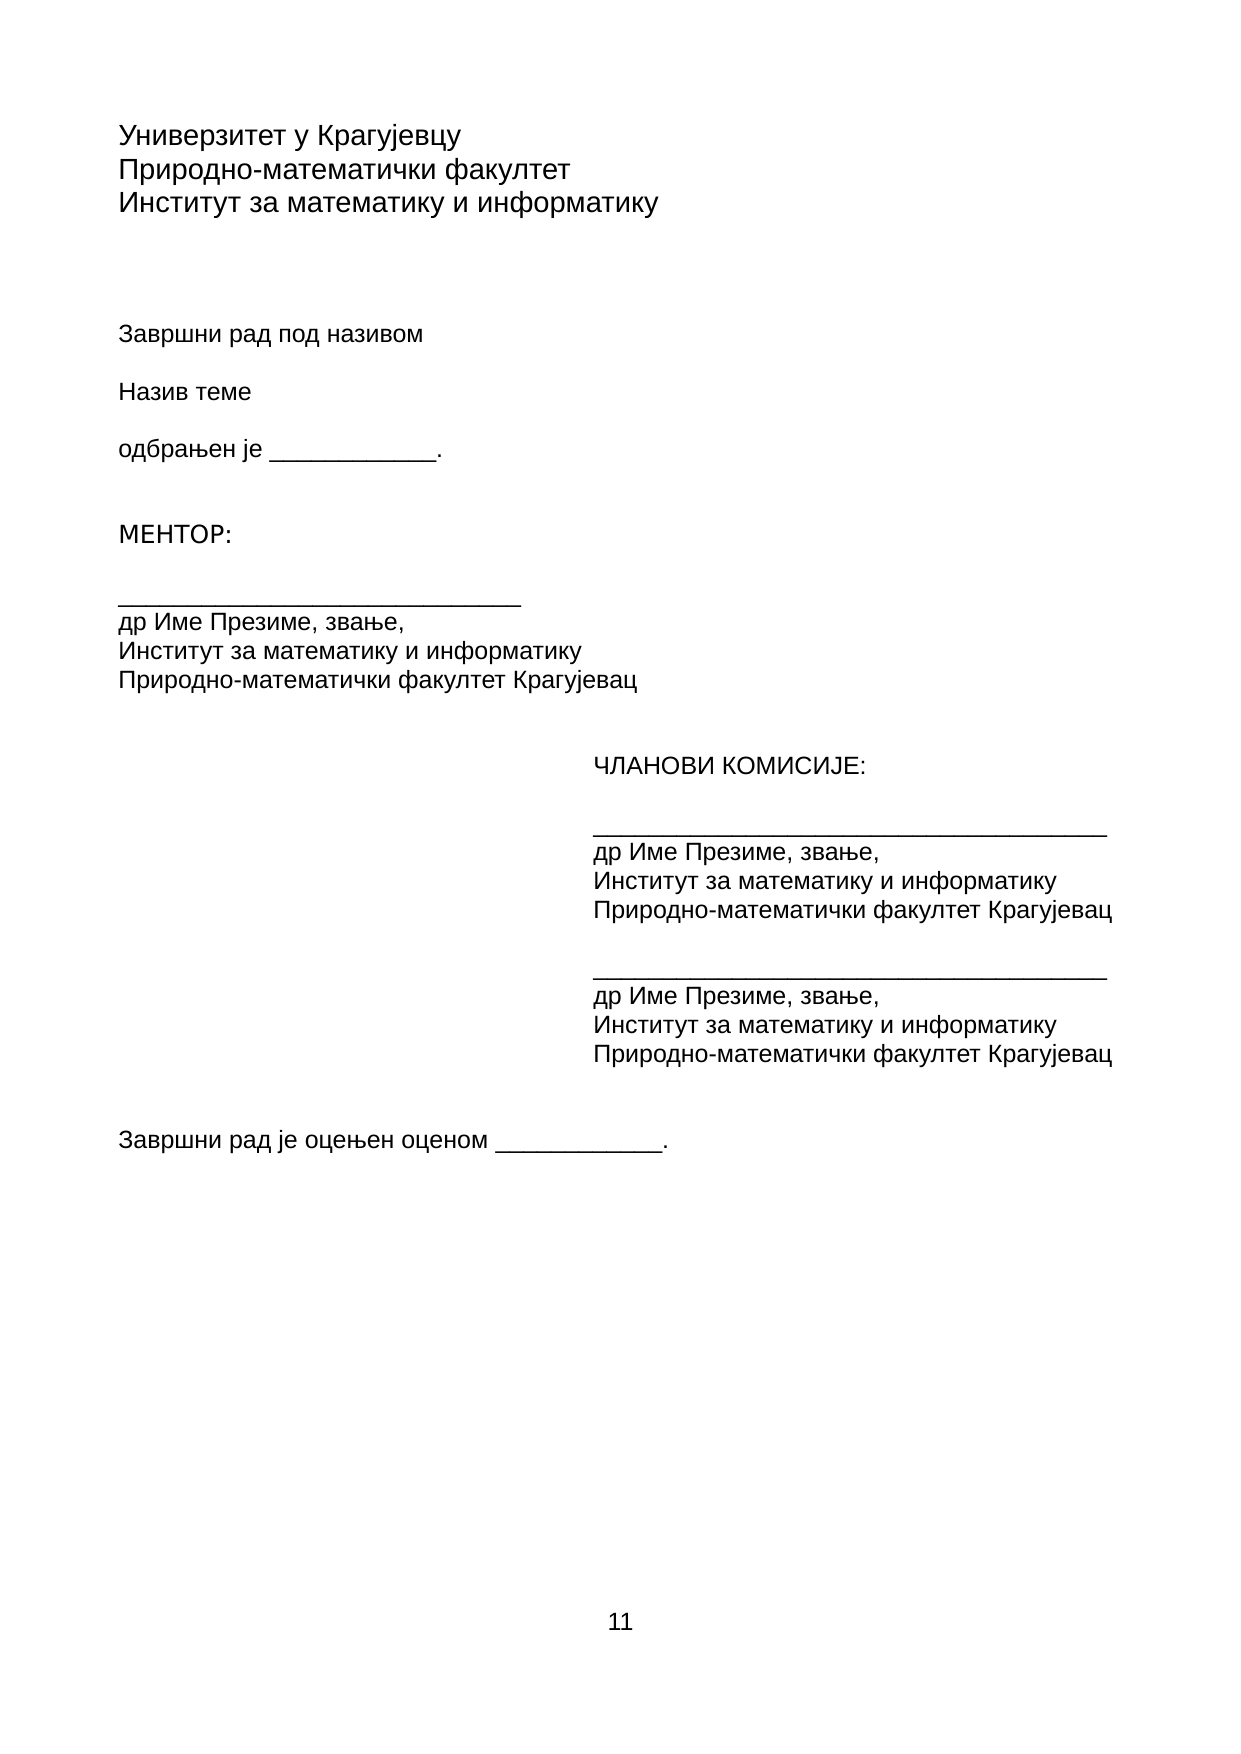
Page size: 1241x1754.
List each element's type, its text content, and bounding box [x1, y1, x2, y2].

text др Име Презиме, звање, [118, 607, 1122, 636]
text _____________________________________ [593, 952, 1122, 981]
text Институт за математику и информатику [593, 866, 1122, 895]
text Институт за математику и информатику [593, 1010, 1122, 1038]
text Природно-математички факултет Крагујевац [118, 665, 1122, 693]
text _____________________________________ [593, 808, 1122, 837]
text др Име Презиме, звање, [593, 837, 1122, 866]
text Природно-математички факултет [118, 152, 1122, 185]
text Завршни рад под називом [118, 319, 1122, 348]
text Институт за математику и информатику [118, 185, 1122, 219]
text Природно-математички факултет Крагујевац [593, 1038, 1122, 1067]
text Назив теме [118, 377, 1122, 406]
text ЧЛАНОВИ КОМИСИЈЕ: [593, 751, 1122, 780]
text _____________________________ [118, 578, 1122, 607]
text Завршни рад је оцењен оценом ____________. [118, 1125, 1122, 1153]
text Институт за математику и информатику [118, 636, 1122, 665]
text одбрањен је ____________. [118, 434, 1122, 463]
text др Име Презиме, звање, [593, 981, 1122, 1010]
text Универзитет у Крагујевцу [118, 118, 1122, 152]
text МЕНТОР: [118, 521, 1122, 550]
text Природно-математички факултет Крагујевац [593, 895, 1122, 923]
